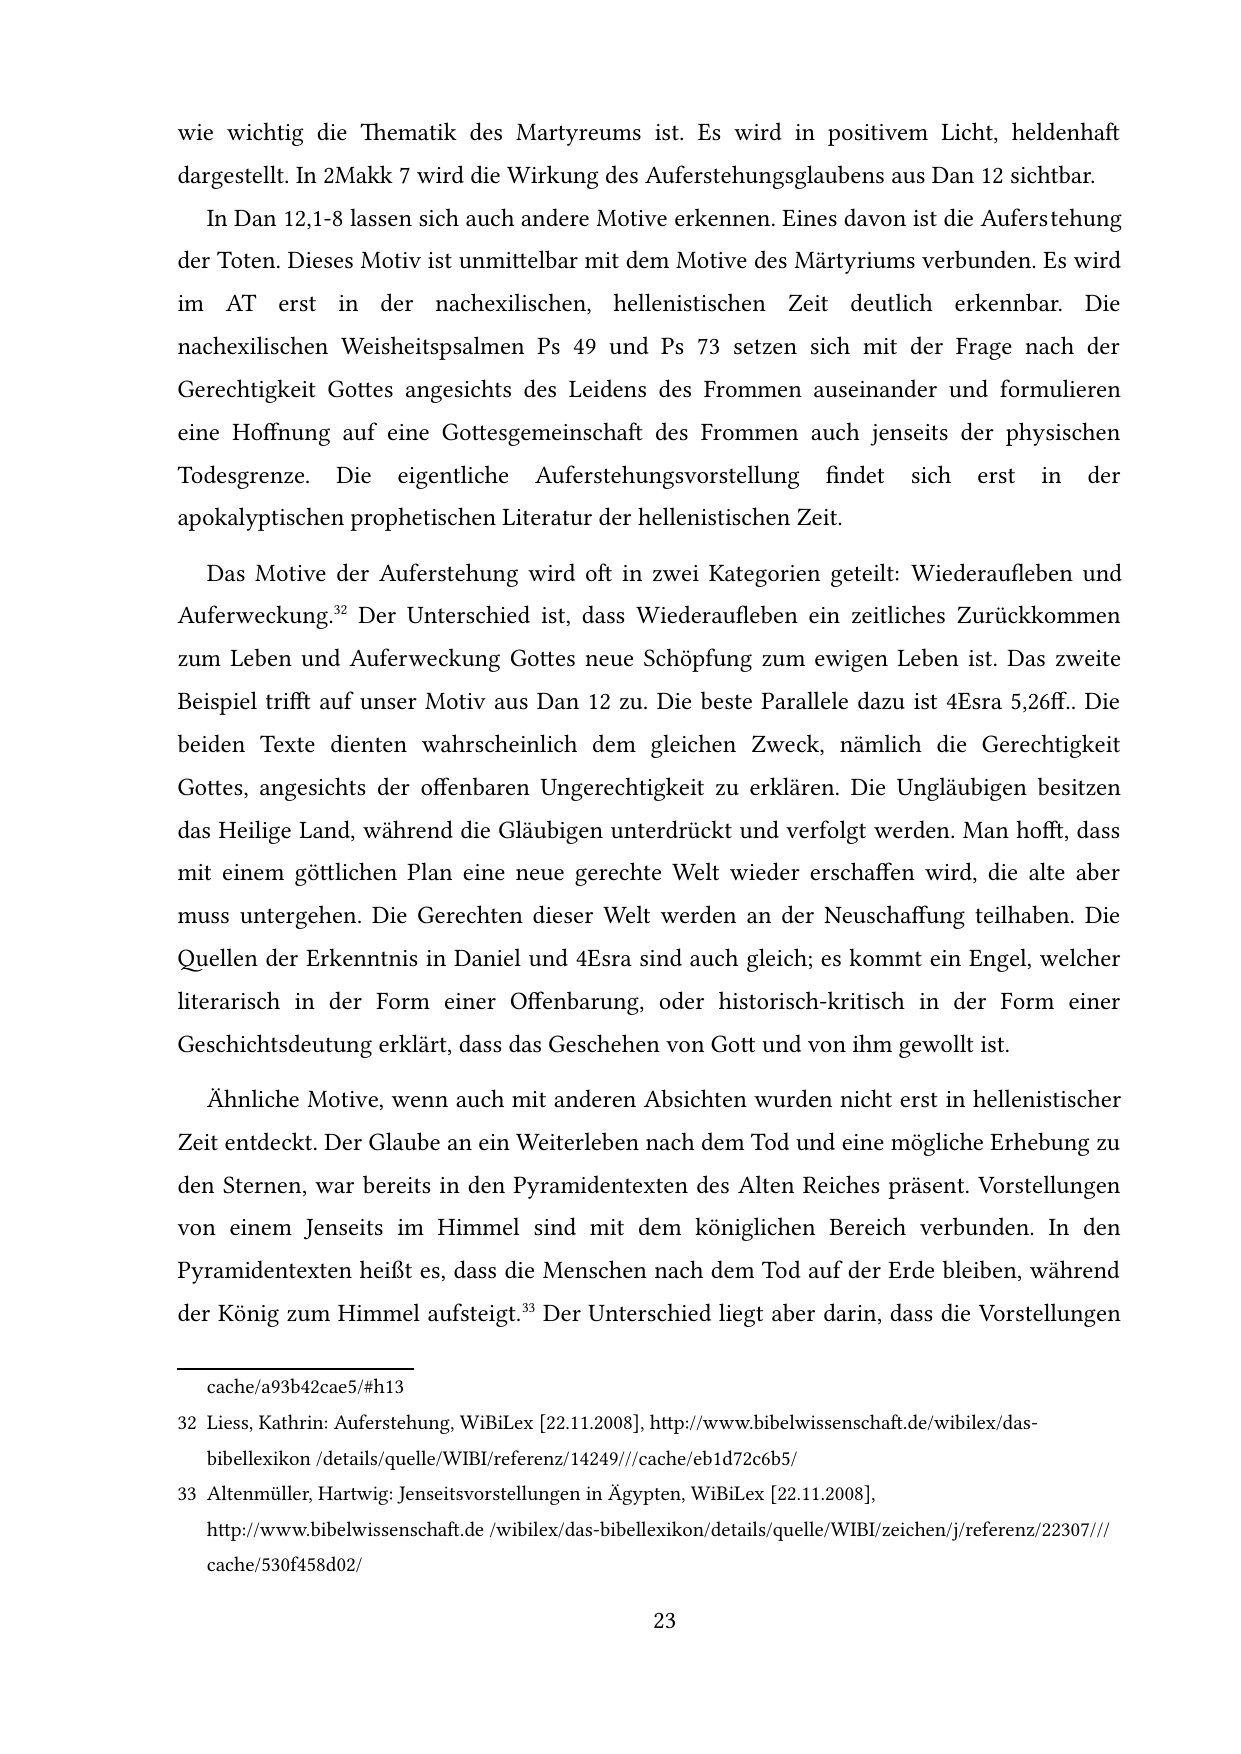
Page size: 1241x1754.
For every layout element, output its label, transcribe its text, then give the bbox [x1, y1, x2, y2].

text wie wichtig die Thematik des Martyreums ist. Es wird in positivem Licht, heldenhaft dargestellt. In 2Makk 7 wird die Wirkung des Auferstehungsglaubens aus Dan 12 sichtbar. [177, 118, 1122, 189]
text Altenmüller, Hartwig: Jenseitsvorstellungen in Ägypten, WiBiLex [22.11.2008], http://www.bibelwissenschaft.de /wibilex/das-bibellexikon/details/quelle/WIBI/zeichen/j/referenz/22307///cache/530f458d02/ [177, 1482, 1122, 1577]
text Das Motive der Auferstehung wird oft in zwei Kategorien geteilt: Wiederaufleben und Auferweckung. Der Unterschied ist, dass Wiederaufleben ein zeitliches Zurückkommen zum Leben und Auferweckung Gottes neue Schöpfung zum ewigen Leben ist. Das zweite Beispiel trifft auf unser Motiv aus Dan 12 zu. Die beste Parallele dazu ist 4Esra 5,26ff.. Die beiden Texte dienten wahrscheinlich dem gleichen Zweck, nämlich die Gerechtigkeit Gottes, angesichts der offenbaren Ungerechtigkeit zu erklären. Die Ungläubigen besitzen das Heilige Land, während die Gläubigen unterdrückt und verfolgt werden. Man hofft, dass mit einem göttlichen Plan eine neue gerechte Welt wieder erschaffen wird, die alte aber muss untergehen. Die Gerechten dieser Welt werden an der Neuschaffung teilhaben. Die Quellen der Erkenntnis in Daniel und 4Esra sind auch gleich; es kommt ein Engel, welcher literarisch in der Form einer Offenbarung, oder historisch-kritisch in der Form einer Geschichtsdeutung erklärt, dass das Geschehen von Gott und von ihm gewollt ist. [177, 559, 1122, 1058]
text In Dan 12,1-8 lassen sich auch andere Motive erkennen. Eines davon ist die Auferstehung der Toten. Dieses Motiv ist unmittelbar mit dem Motive des Märtyriums verbunden. Es wird im AT erst in der nachexilischen, hellenistischen Zeit deutlich erkennbar. Die nachexilischen Weisheitspsalmen Ps 49 und Ps 73 setzen sich mit der Frage nach der Gerechtigkeit Gottes angesichts des Leidens des Frommen auseinander und formulieren eine Hoffnung auf eine Gottesgemeinschaft des Frommen auch jenseits der physischen Todesgrenze. Die eigentliche Auferstehungsvorstellung findet sich erst in der apokalyptischen prophetischen Literatur der hellenistischen Zeit. [177, 204, 1122, 532]
text cache/a93b42cae5/#h13 [177, 1375, 1122, 1399]
text Liess, Kathrin: Auferstehung, WiBiLex [22.11.2008], http://www.bibelwissenschaft.de/wibilex/das-bibellexikon /details/quelle/WIBI/referenz/14249///cache/eb1d72c6b5/ [177, 1411, 1122, 1470]
text Ähnliche Motive, wenn auch mit anderen Absichten wurden nicht erst in hellenistischer Zeit entdeckt. Der Glaube an ein Weiterleben nach dem Tod und eine mögliche Erhebung zu den Sternen, war bereits in den Pyramidentexten des Alten Reiches präsent. Vorstellungen von einem Jenseits im Himmel sind mit dem königlichen Bereich verbunden. In den Pyramidentexten heißt es, dass die Menschen nach dem Tod auf der Erde bleiben, während der König zum Himmel aufsteigt. Der Unterschied liegt aber darin, dass die Vorstellungen [177, 1085, 1122, 1328]
